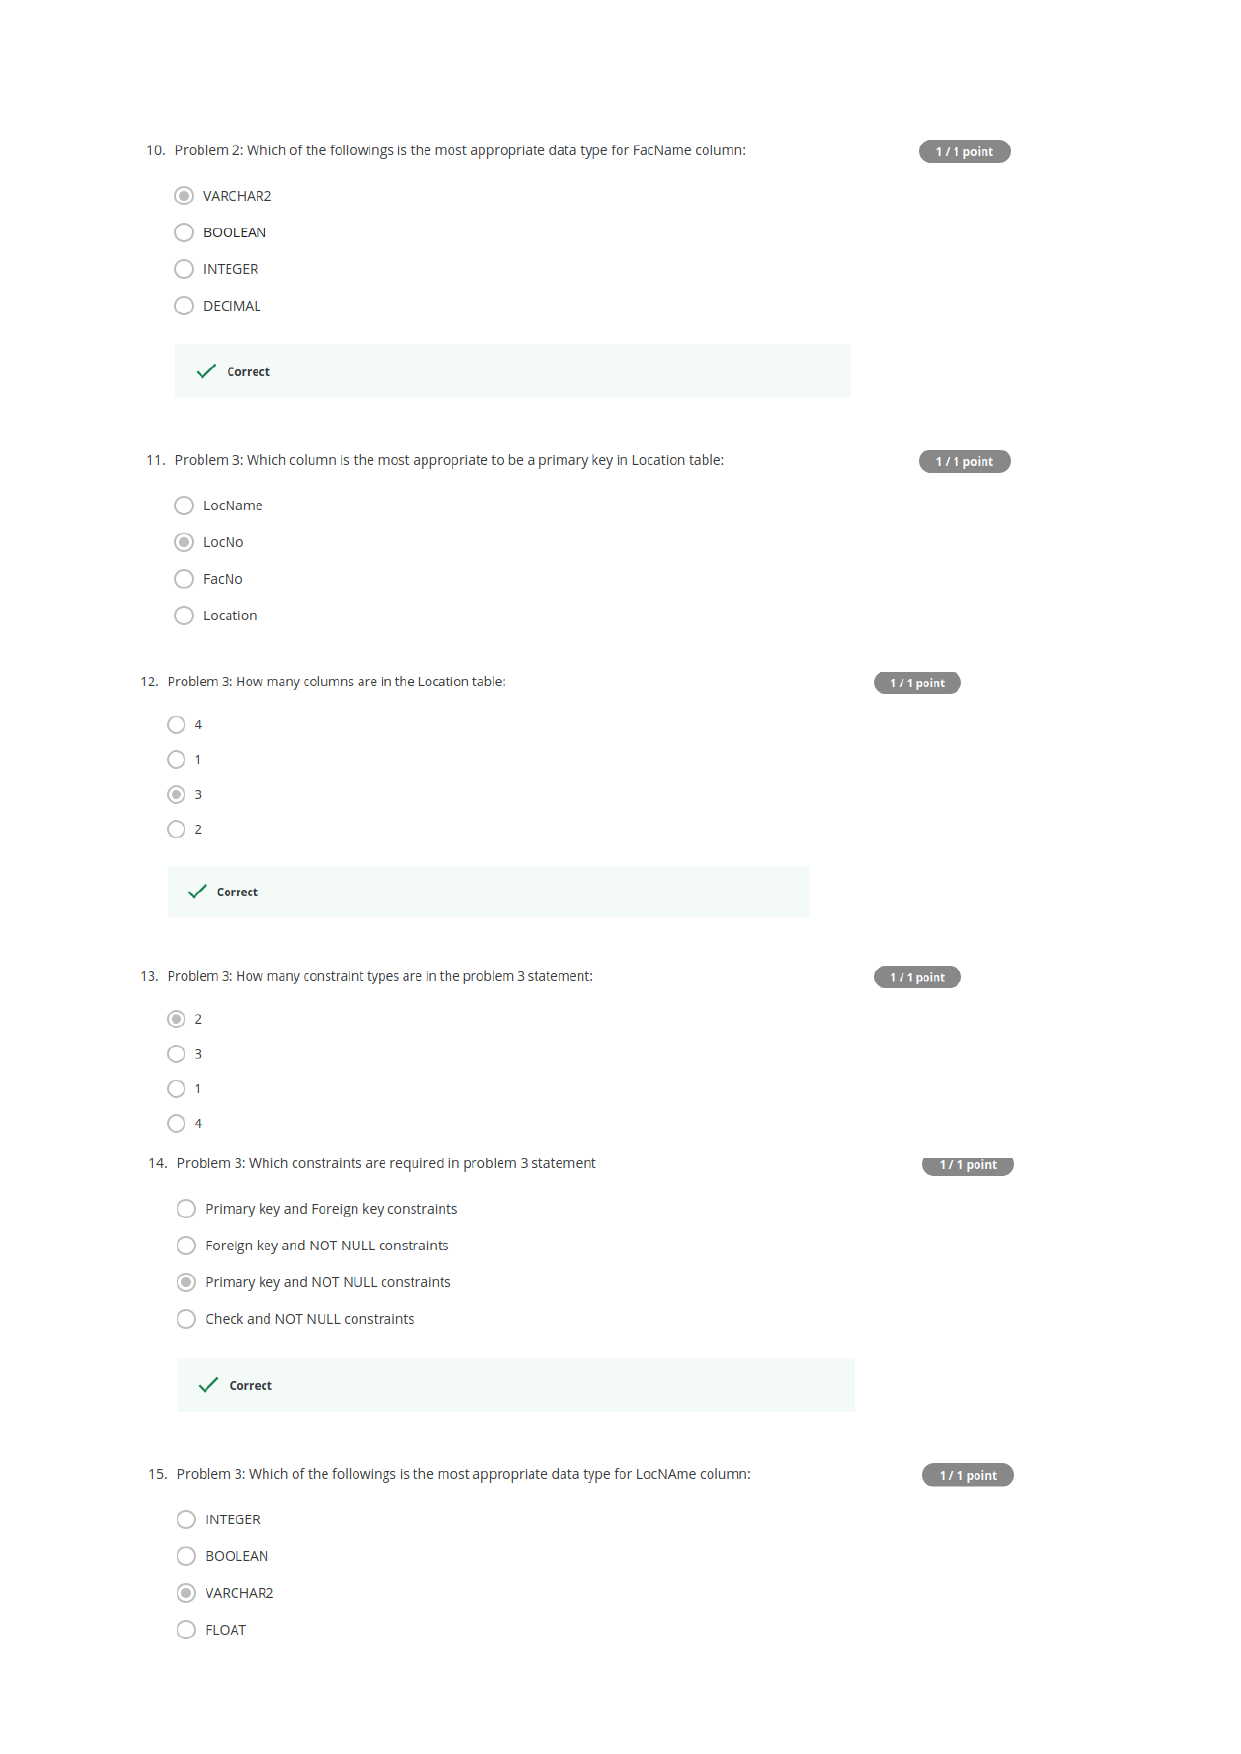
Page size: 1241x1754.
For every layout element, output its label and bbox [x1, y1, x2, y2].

picture [118, 118, 1123, 644]
picture [118, 672, 1123, 1667]
